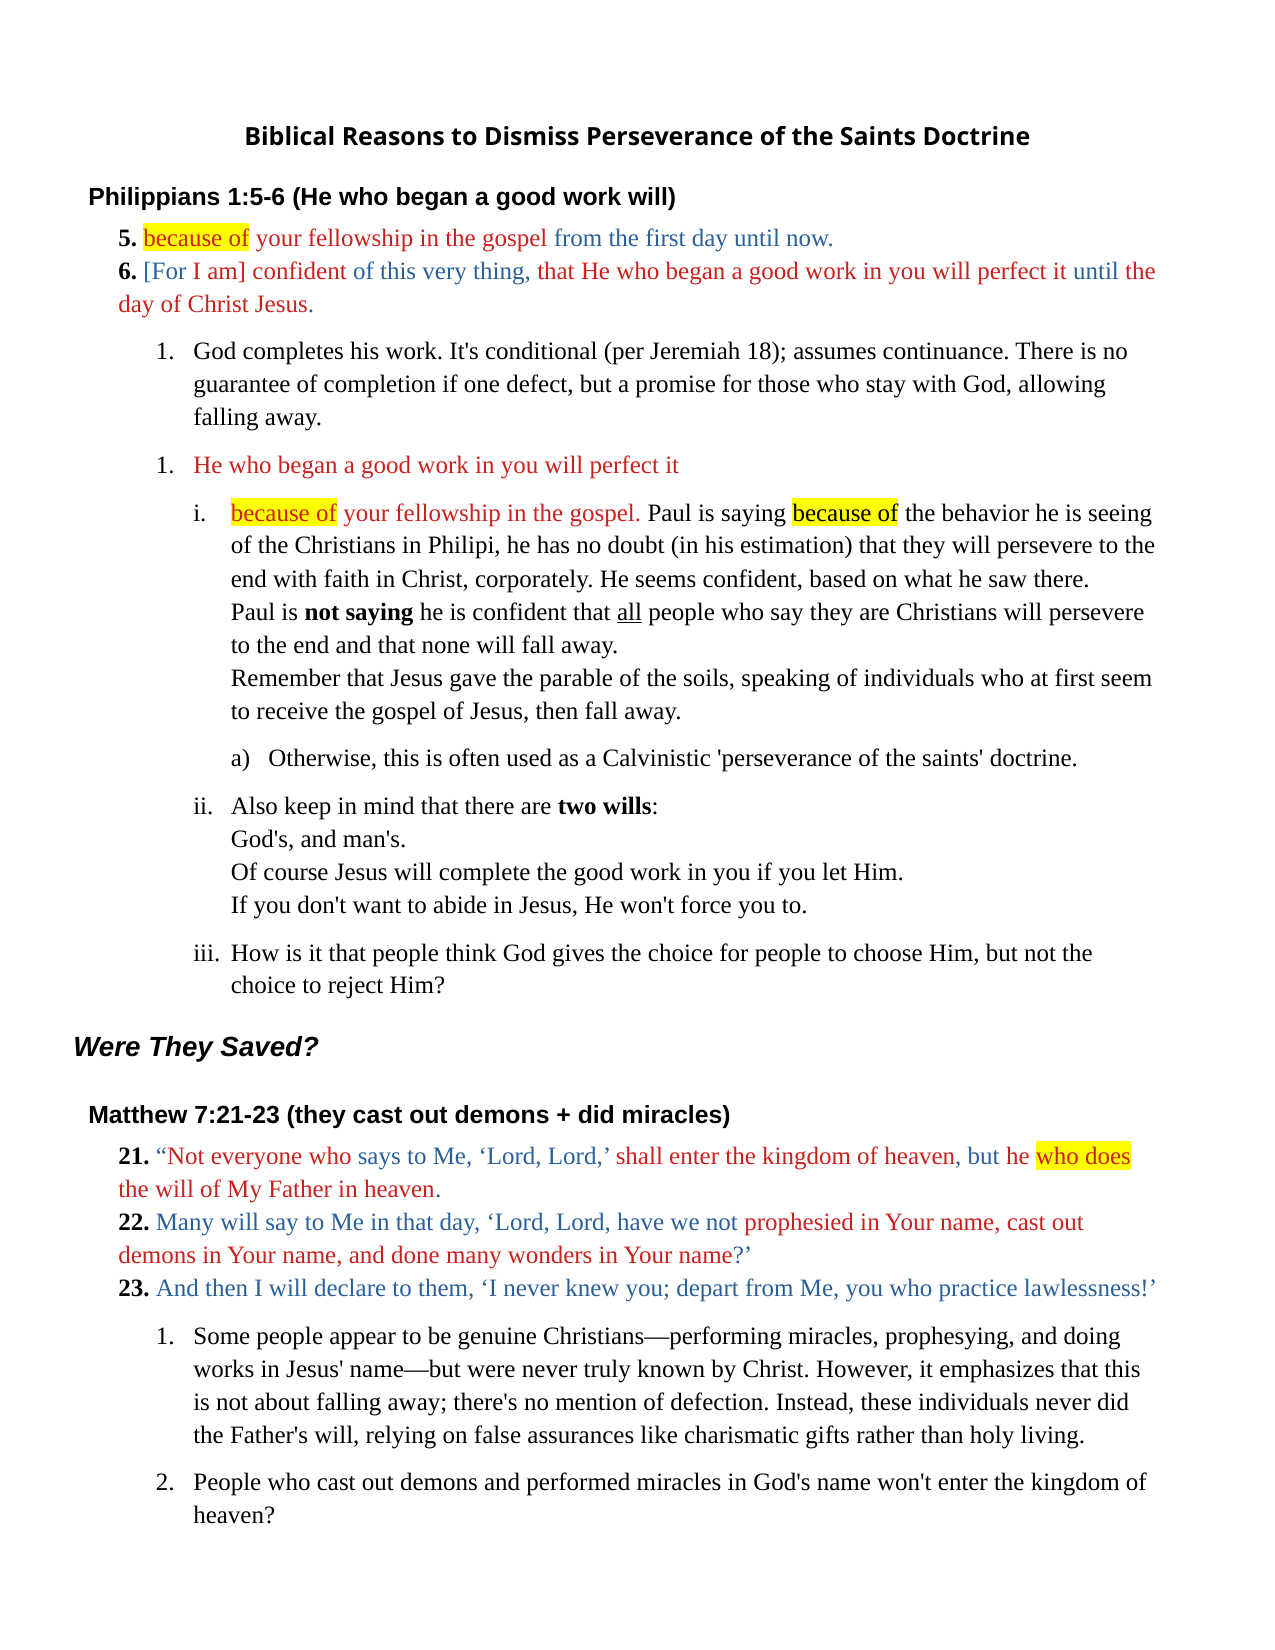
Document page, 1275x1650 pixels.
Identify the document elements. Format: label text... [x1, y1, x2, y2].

subtitle Matthew 7:21-23 (they cast out demons + did miracles) [88, 1100, 1157, 1129]
list Also keep in mind that there are two wills: God's, and man's. Of course Jesus will complete the good work in you if you let Him. If you don't want to abide in Jesus, He won't force you to. [193, 791, 1157, 919]
list He who began a good work in you will perfect it [156, 450, 1157, 479]
text 5. because of your fellowship in the gospel from the first day until now. 6. [For I am] confident of this very thing, that He who began a good work in you will perfect it until the day of Christ Jesus. [118, 223, 1157, 317]
list because of your fellowship in the gospel. Paul is saying because of the behavior he is seeing of the Christians in Philipi, he has no doubt (in his estimation) that they will persevere to the end with faith in Christ, corporately. He seems confident, based on what he saw there. Paul is not saying he is confident that all people who say they are Christians will persevere to the end and that none will fall away. Remember that Jesus gave the parable of the soils, speaking of individuals who at first seem to receive the gospel of Jesus, then fall away. [193, 498, 1157, 724]
list How is it that people think God gives the choice for people to choose Him, but not the choice to reject Him? [193, 938, 1157, 999]
list God completes his work. It's conditional (per Jeremiah 18); assumes continuance. There is no guarantee of completion if one defect, but a promise for those who stay with God, allowing falling away. [156, 336, 1157, 431]
list Some people appear to be genuine Christians—performing miracles, prophesying, and doing works in Jesus' name—but were never truly known by Christ. However, it emphasizes that this is not about falling away; there's no mention of defection. Instead, these individuals never did the Father's will, relying on false assurances like charismatic gifts rather than holy living. [156, 1321, 1157, 1449]
subtitle Were They Saved? [73, 1031, 1157, 1063]
text 21. “Not everyone who says to Me, ‘Lord, Lord,’ shall enter the kingdom of heaven, but he who does the will of My Father in heaven. 22. Many will say to Me in that day, ‘Lord, Lord, have we not prophesied in Your name, cast out demons in Your name, and done many wonders in Your name?’ 23. And then I will declare to them, ‘I never knew you; depart from Me, you who practice lawlessness!’ [118, 1141, 1157, 1302]
list Otherwise, this is often used as a Calvinistic 'perseverance of the saints' doctrine. [231, 743, 1157, 772]
subtitle Philippians 1:5-6 (He who began a good work will) [88, 182, 1157, 210]
list People who cast out demons and performed miracles in God's name won't enter the kingdom of heaven? [156, 1467, 1157, 1529]
